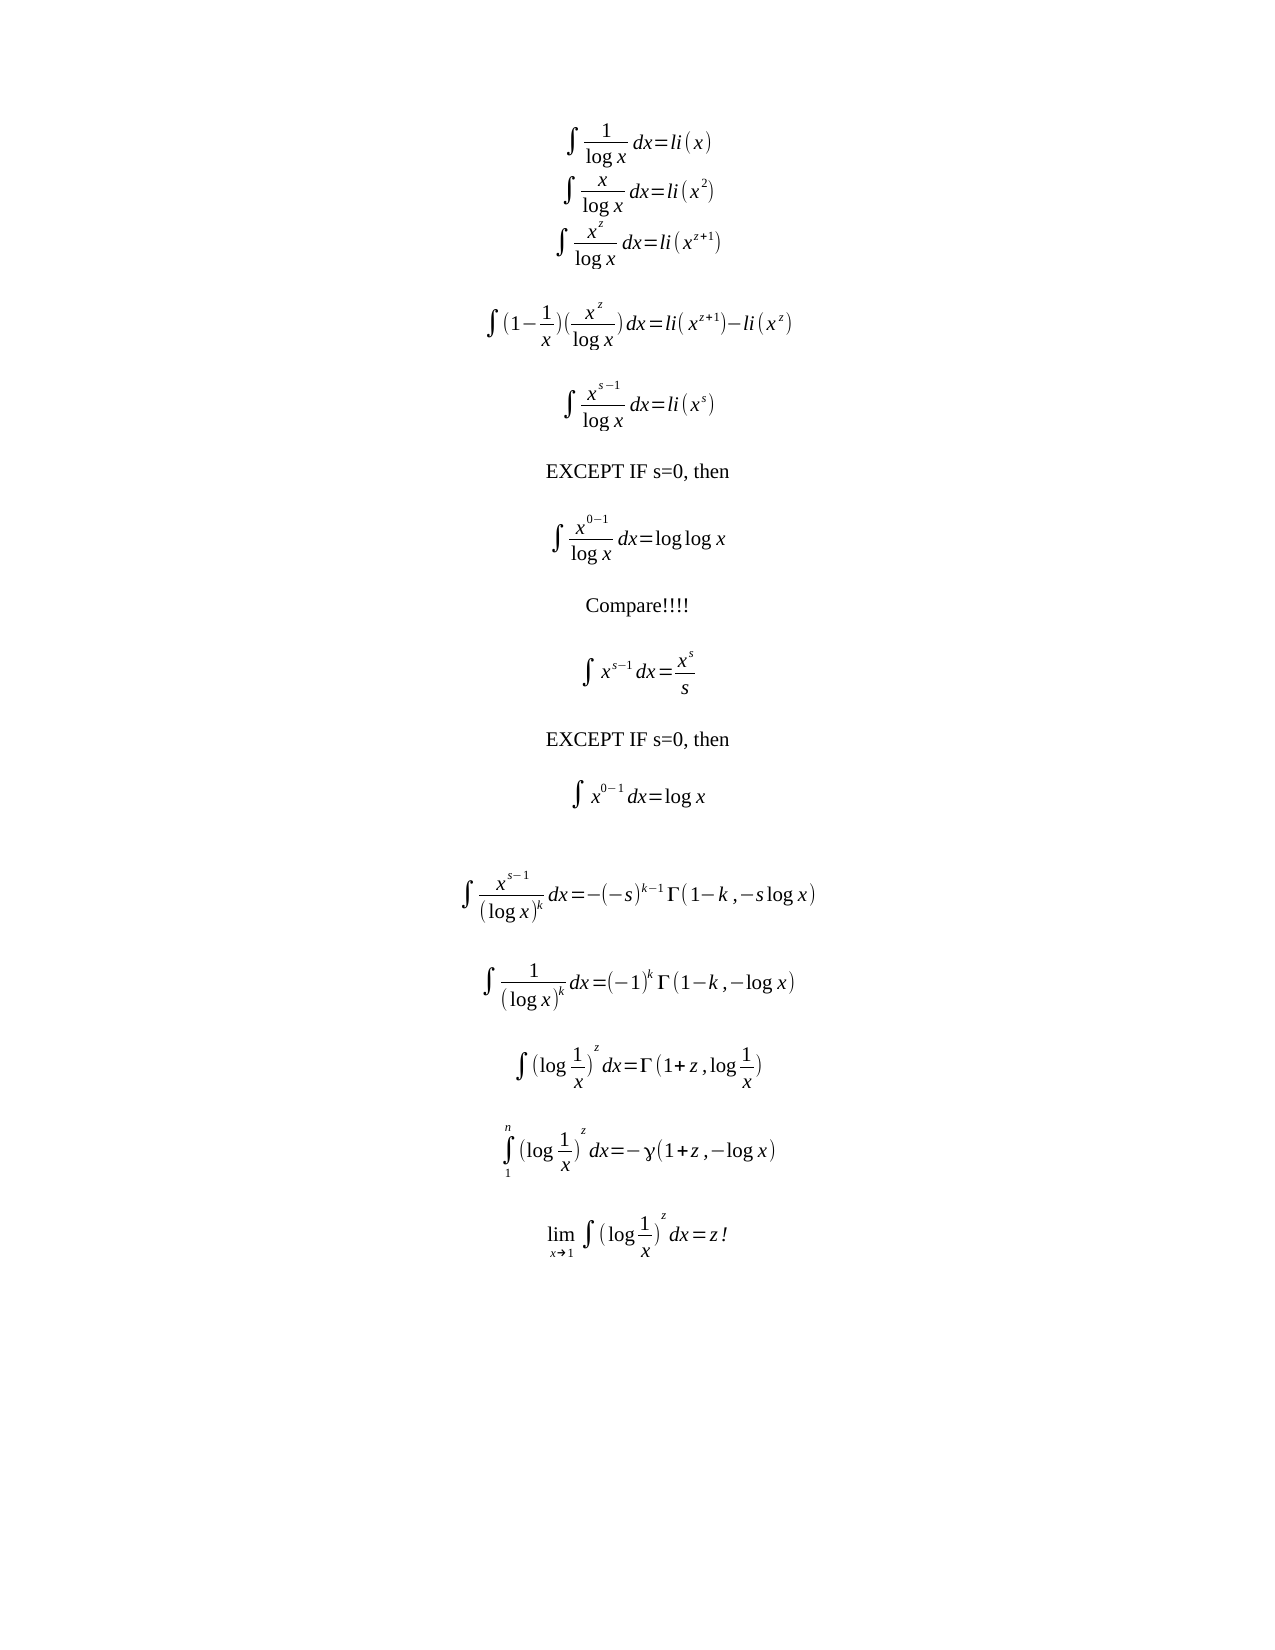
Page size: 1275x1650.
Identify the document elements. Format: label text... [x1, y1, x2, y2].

text EXCEPT IF s=0, then [118, 459, 1157, 483]
text EXCEPT IF s=0, then [118, 727, 1157, 751]
text Compare!!!! [118, 593, 1157, 617]
